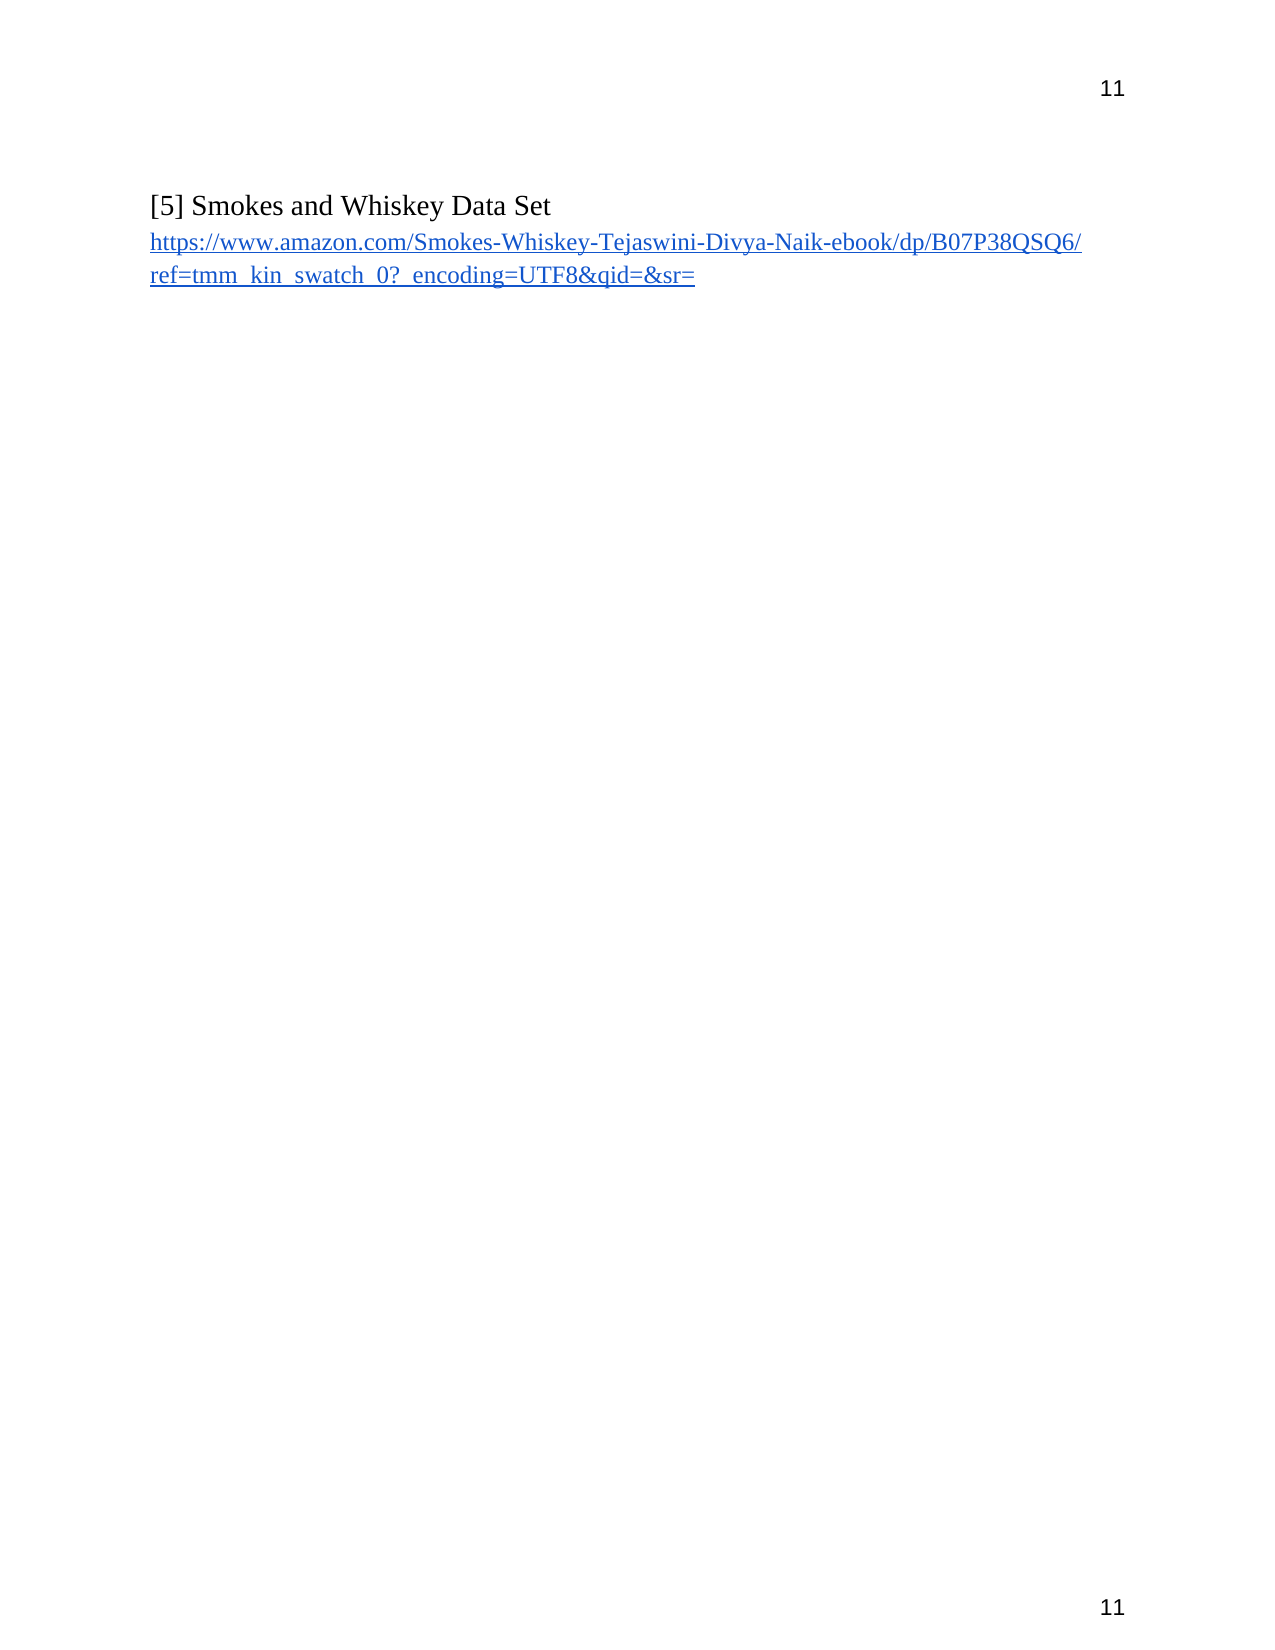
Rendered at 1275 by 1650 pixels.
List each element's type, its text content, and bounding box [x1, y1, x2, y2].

text https://www.amazon.com/Smokes-Whiskey-Tejaswini-Divya-Naik-ebook/dp/B07P38QSQ6/ref=tmm_kin_swatch_0?_encoding=UTF8&qid=&sr= [150, 227, 1200, 289]
text [5] Smokes and Whiskey Data Set [150, 188, 1200, 222]
